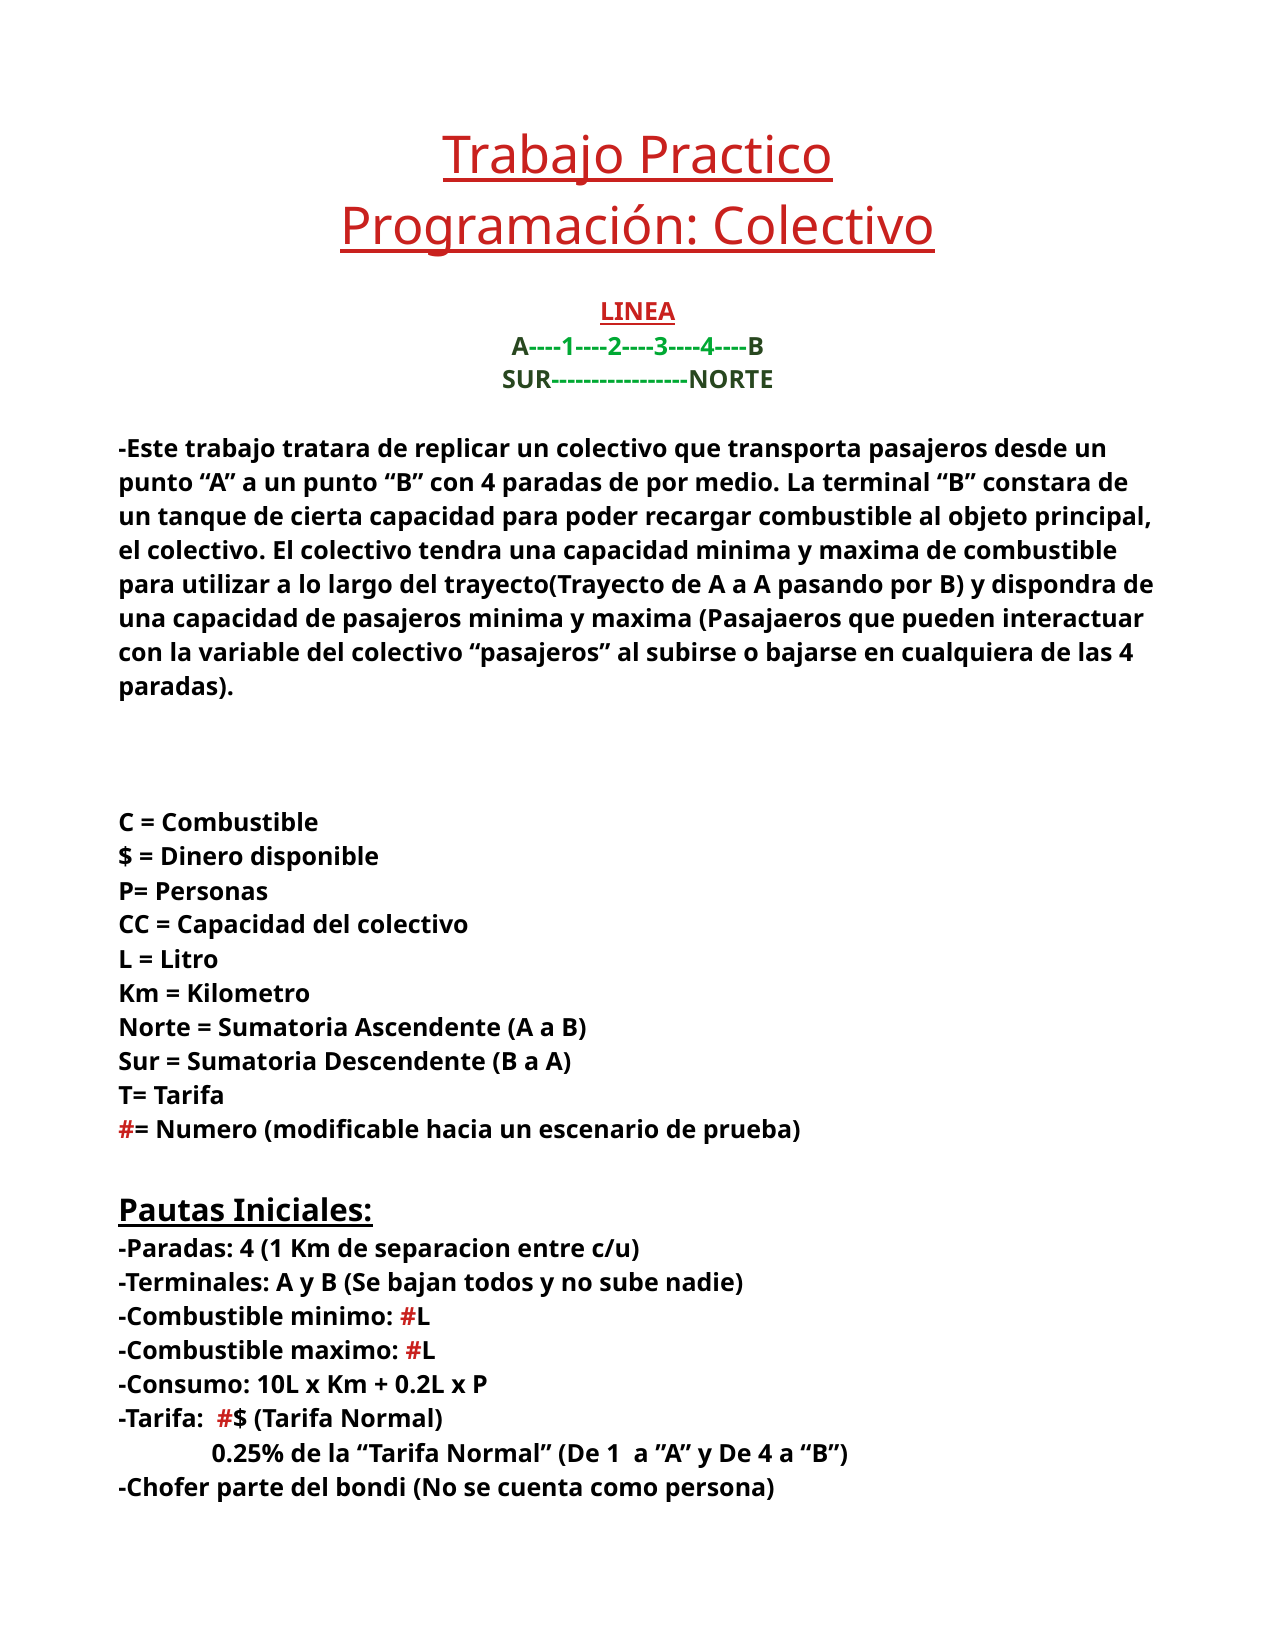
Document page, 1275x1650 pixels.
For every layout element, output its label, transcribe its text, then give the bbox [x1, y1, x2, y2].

text -Consumo: 10L x Km + 0.2L x P [118, 1367, 1157, 1401]
text CC = Capacidad del colectivo [118, 907, 1157, 941]
text 0.25% de la “Tarifa Normal” (De 1 a ”A” y De 4 a “B”) [118, 1435, 1157, 1469]
text -Terminales: A y B (Se bajan todos y no sube nadie) [118, 1265, 1157, 1299]
text -Chofer parte del bondi (No se cuenta como persona) [118, 1469, 1157, 1503]
text Trabajo Practico [118, 118, 1157, 189]
text -Tarifa: #$ (Tarifa Normal) [118, 1401, 1157, 1435]
text Km = Kilometro [118, 975, 1157, 1009]
text Programación: Colectivo [118, 189, 1157, 260]
text P= Personas [118, 873, 1157, 907]
text #= Numero (modificable hacia un escenario de prueba) [118, 1112, 1157, 1146]
text Pautas Iniciales: [118, 1188, 1157, 1231]
text L = Litro [118, 941, 1157, 975]
text LINEA [118, 294, 1157, 328]
text C = Combustible [118, 805, 1157, 839]
text $ = Dinero disponible [118, 839, 1157, 873]
text Sur = Sumatoria Descendente (B a A) [118, 1043, 1157, 1077]
text -Paradas: 4 (1 Km de separacion entre c/u) [118, 1231, 1157, 1265]
text -Este trabajo tratara de replicar un colectivo que transporta pasajeros desde un punto “A” a un punto “B” con 4 paradas de por medio. La terminal “B” constara de un tanque de cierta capacidad para poder recargar combustible al objeto principal, el colectivo. El colectivo tendra una capacidad minima y maxima de combustible para utilizar a lo largo del trayecto(Trayecto de A a A pasando por B) y dispondra de una capacidad de pasajeros minima y maxima (Pasajaeros que pueden interactuar con la variable del colectivo “pasajeros” al subirse o bajarse en cualquiera de las 4 paradas). [118, 430, 1157, 703]
text -Combustible minimo: #L [118, 1299, 1157, 1333]
text SUR-----------------NORTE [118, 362, 1157, 396]
text Norte = Sumatoria Ascendente (A a B) [118, 1009, 1157, 1043]
text -Combustible maximo: #L [118, 1333, 1157, 1367]
text T= Tarifa [118, 1077, 1157, 1112]
text A----1----2----3----4----B [118, 328, 1157, 362]
